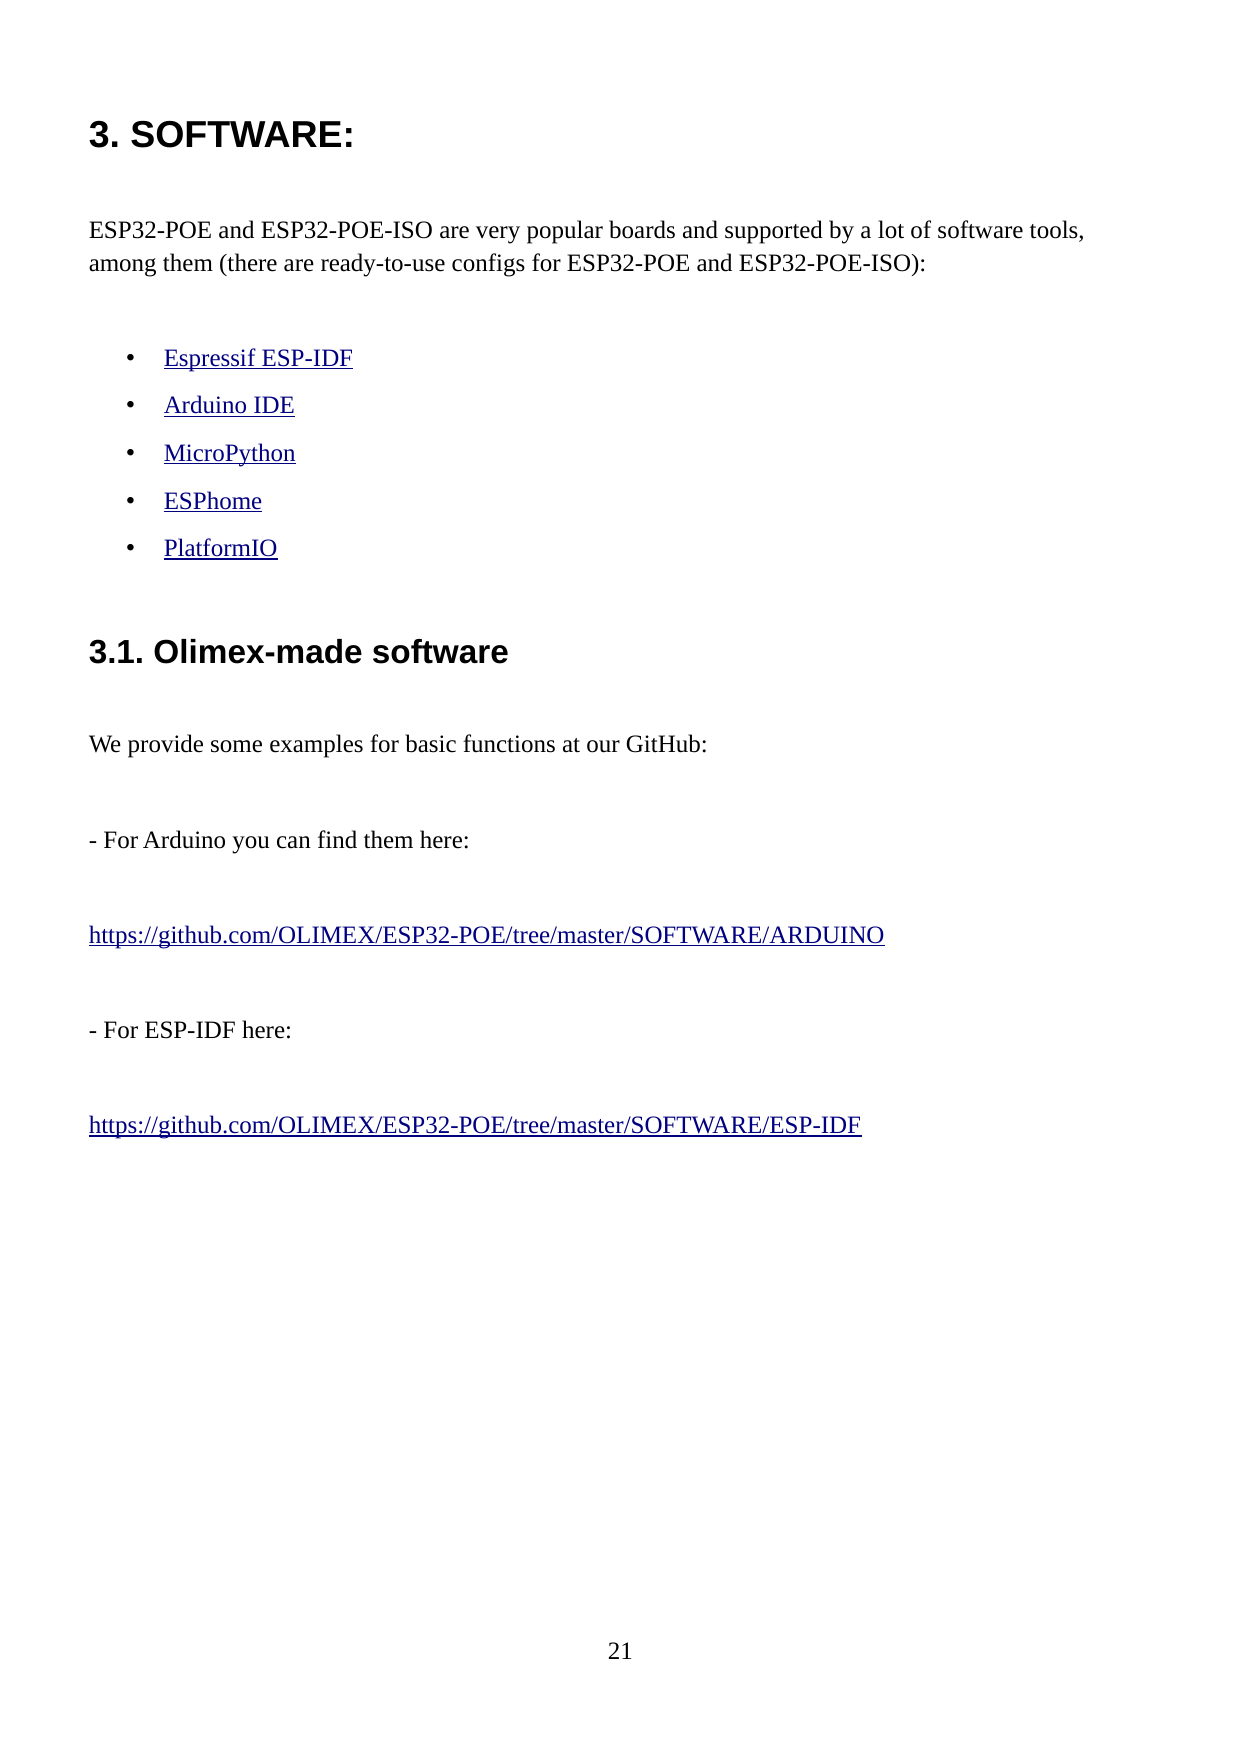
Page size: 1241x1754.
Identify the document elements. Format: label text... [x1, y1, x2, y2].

subtitle 3. SOFTWARE: [88, 112, 1152, 155]
text - For ESP-IDF here: [88, 1015, 1152, 1044]
text We provide some examples for basic functions at our GitHub: [88, 729, 1152, 758]
list PlatformIO [126, 533, 1152, 595]
text https://github.com/OLIMEX/ESP32-POE/tree/master/SOFTWARE/ARDUINO [88, 920, 1152, 949]
text ESP32-POE and ESP32-POE-ISO are very popular boards and supported by a lot of software tools, among them (there are ready-to-use configs for ESP32-POE and ESP32-POE-ISO): [88, 215, 1152, 276]
list Arduino IDE [126, 391, 1152, 419]
list MicroPython [126, 438, 1152, 467]
list Espressif ESP-IDF [126, 343, 1152, 372]
list ESPhome [126, 486, 1152, 514]
text - For Arduino you can find them here: [88, 825, 1152, 853]
text https://github.com/OLIMEX/ESP32-POE/tree/master/SOFTWARE/ESP-IDF [88, 1110, 1152, 1139]
subtitle 3.1. Olimex-made software [88, 632, 1152, 670]
